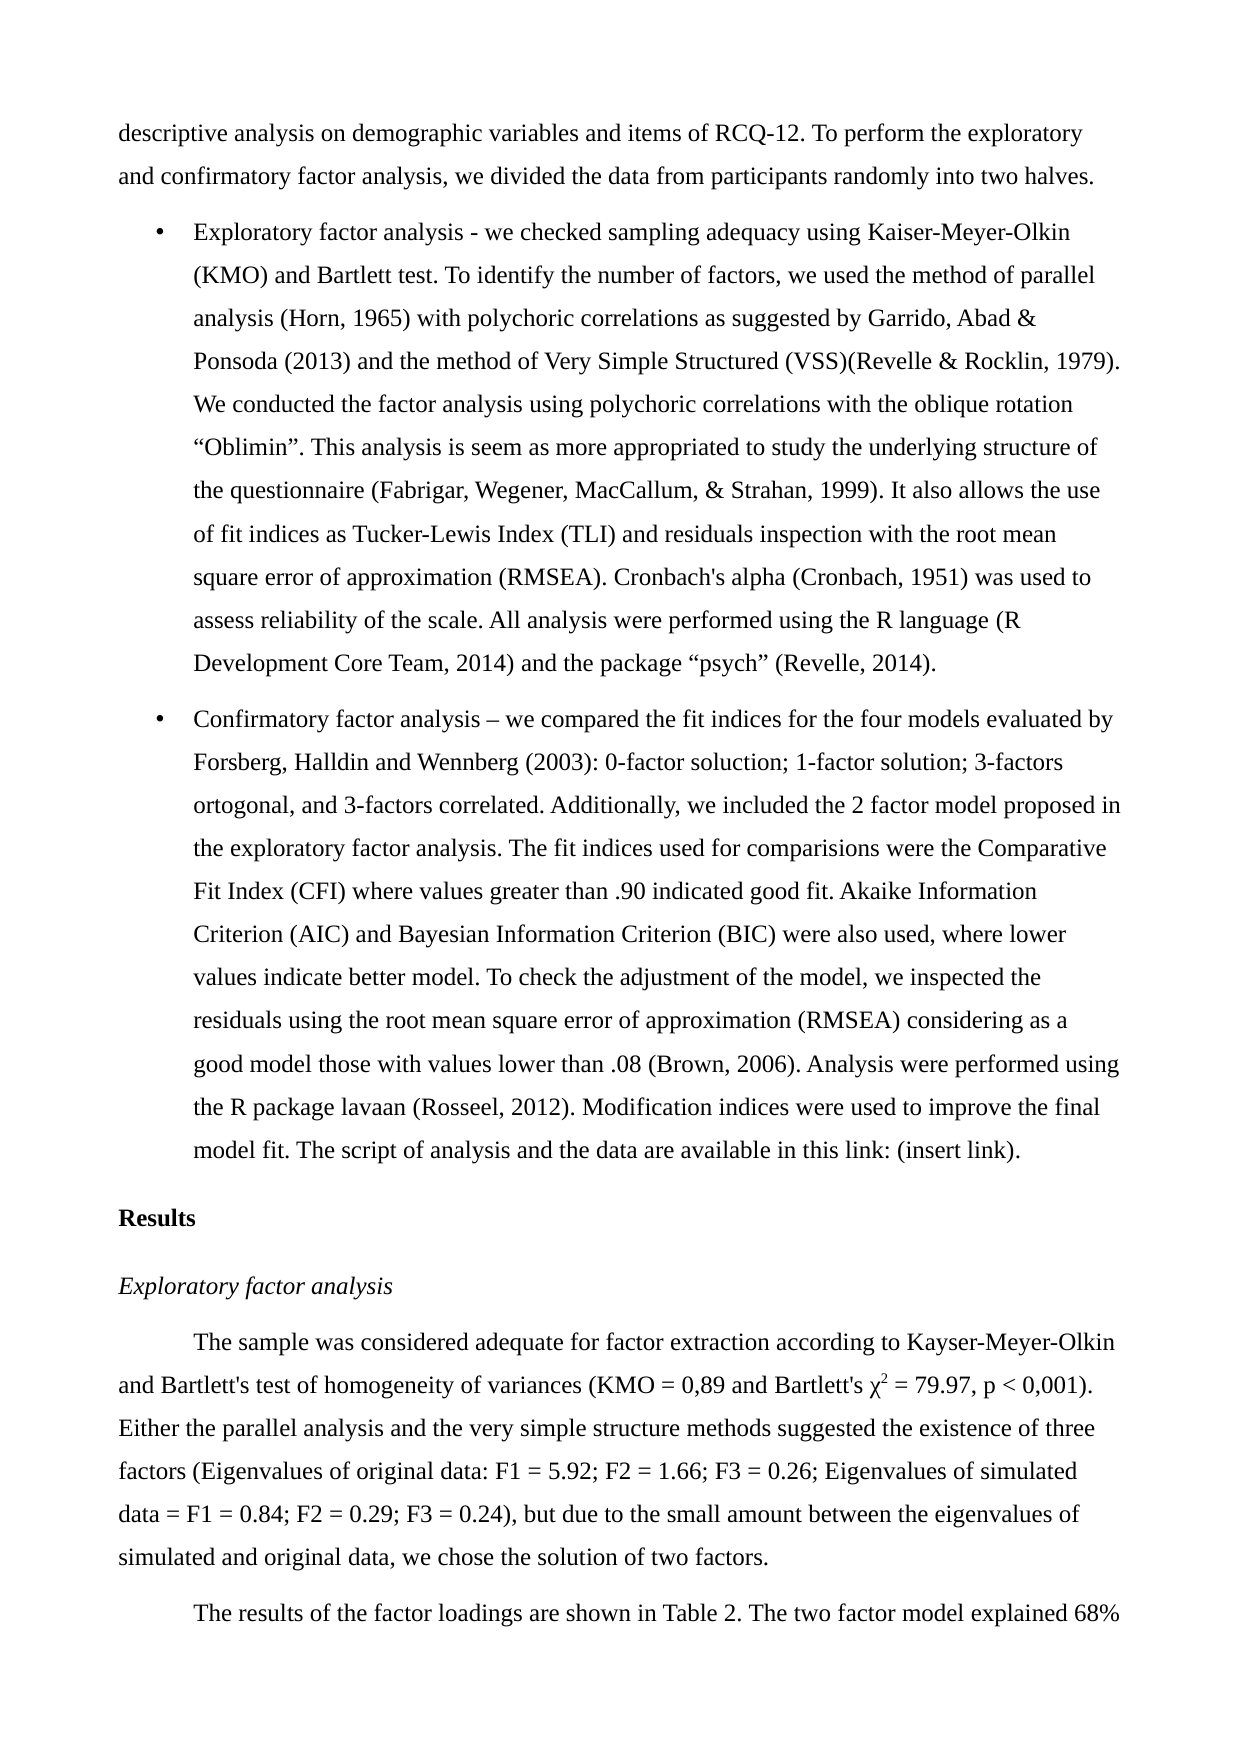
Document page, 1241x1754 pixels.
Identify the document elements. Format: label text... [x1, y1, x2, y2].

subtitle Exploratory factor analysis [118, 1271, 1122, 1300]
list Confirmatory factor analysis – we compared the fit indices for the four models evaluated by Forsberg, Halldin and Wennberg (2003): 0-factor soluction; 1-factor solution; 3-factors ortogonal, and 3-factors correlated. Additionally, we included the 2 factor model proposed in the exploratory factor analysis. The fit indices used for comparisions were the Comparative Fit Index (CFI) where values greater than .90 indicated good fit. Akaike Information Criterion (AIC) and Bayesian Information Criterion (BIC) were also used, where lower values indicate better model. To check the adjustment of the model, we inspected the residuals using the root mean square error of approximation (RMSEA) considering as a good model those with values lower than .08 (Brown, 2006). Analysis were performed using the R package lavaan (Rosseel, 2012). Modification indices were used to improve the final model fit. The script of analysis and the data are available in this link: (insert link). [156, 704, 1122, 1164]
list Exploratory factor analysis - we checked sampling adequacy using Kaiser-Meyer-Olkin (KMO) and Bartlett test. To identify the number of factors, we used the method of parallel analysis (Horn, 1965) with polychoric correlations as suggested by Garrido, Abad & Ponsoda (2013) and the method of Very Simple Structured (VSS)(Revelle & Rocklin, 1979). We conducted the factor analysis using polychoric correlations with the oblique rotation “Oblimin”. This analysis is seem as more appropriated to study the underlying structure of the questionnaire (Fabrigar, Wegener, MacCallum, & Strahan, 1999). It also allows the use of fit indices as Tucker-Lewis Index (TLI) and residuals inspection with the root mean square error of approximation (RMSEA). Cronbach's alpha (Cronbach, 1951) was used to assess reliability of the scale. All analysis were performed using the R language (R Development Core Team, 2014) and the package “psych” (Revelle, 2014). [156, 217, 1122, 677]
text The sample was considered adequate for factor extraction according to Kayser-Meyer-Olkin and Bartlett's test of homogeneity of variances (KMO = 0,89 and Bartlett's χ2 = 79.97, p < 0,001). Either the parallel analysis and the very simple structure methods suggested the existence of three factors (Eigenvalues of original data: F1 = 5.92; F2 = 1.66; F3 = 0.26; Eigenvalues of simulated data = F1 = 0.84; F2 = 0.29; F3 = 0.24), but due to the small amount between the eigenvalues of simulated and original data, we chose the solution of two factors. [118, 1327, 1122, 1571]
text descriptive analysis on demographic variables and items of RCQ-12. To perform the exploratory and confirmatory factor analysis, we divided the data from participants randomly into two halves. [118, 118, 1122, 190]
subtitle Results [118, 1203, 1122, 1232]
text The results of the factor loadings are shown in Table 2. The two factor model explained 68% [118, 1598, 1122, 1627]
